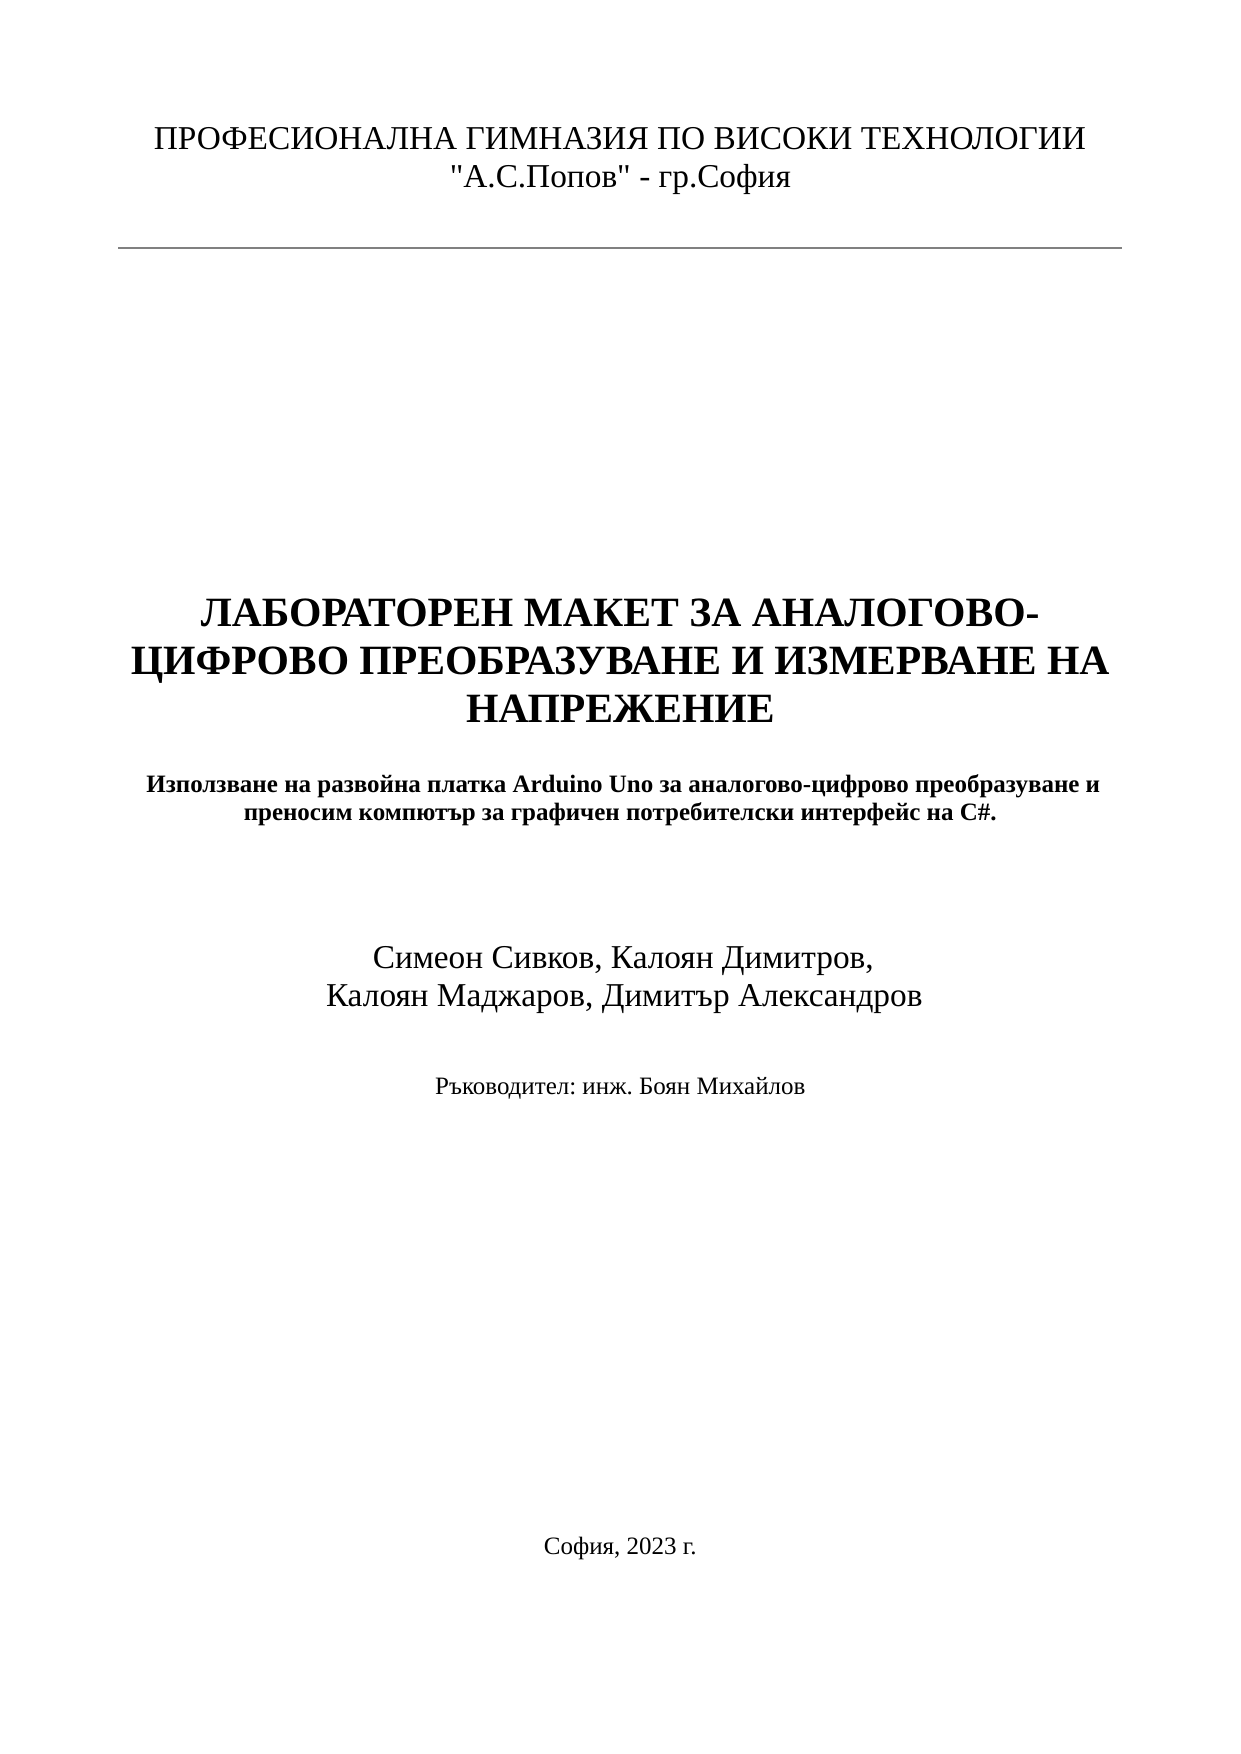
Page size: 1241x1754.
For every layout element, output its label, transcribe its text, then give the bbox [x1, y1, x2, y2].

text Симеон Сивков, Калоян Димитров, [118, 937, 1122, 975]
title ЛАБОРАТОРЕН МАКЕТ ЗА АНАЛОГОВО-ЦИФРОВО ПРЕОБРАЗУВАНЕ И ИЗМЕРВАНЕ НА НАПРЕЖЕНИЕ [118, 587, 1122, 731]
text Калоян Маджаров, Димитър Александров [118, 975, 1122, 1014]
text София, 2023 г. [118, 1531, 1122, 1560]
text ПРОФЕСИОНАЛНА ГИМНАЗИЯ ПО ВИСОКИ ТЕХНОЛОГИИ [118, 118, 1122, 156]
text "А.С.Попов" - гр.София [118, 156, 1122, 195]
text Ръководител: инж. Боян Михайлов [118, 1071, 1122, 1100]
title Използване на развойна платка Arduino Uno за аналогово-цифрово преобразуване и преносим компютър за графичен потребителски интерфейс на C#. [118, 769, 1122, 826]
